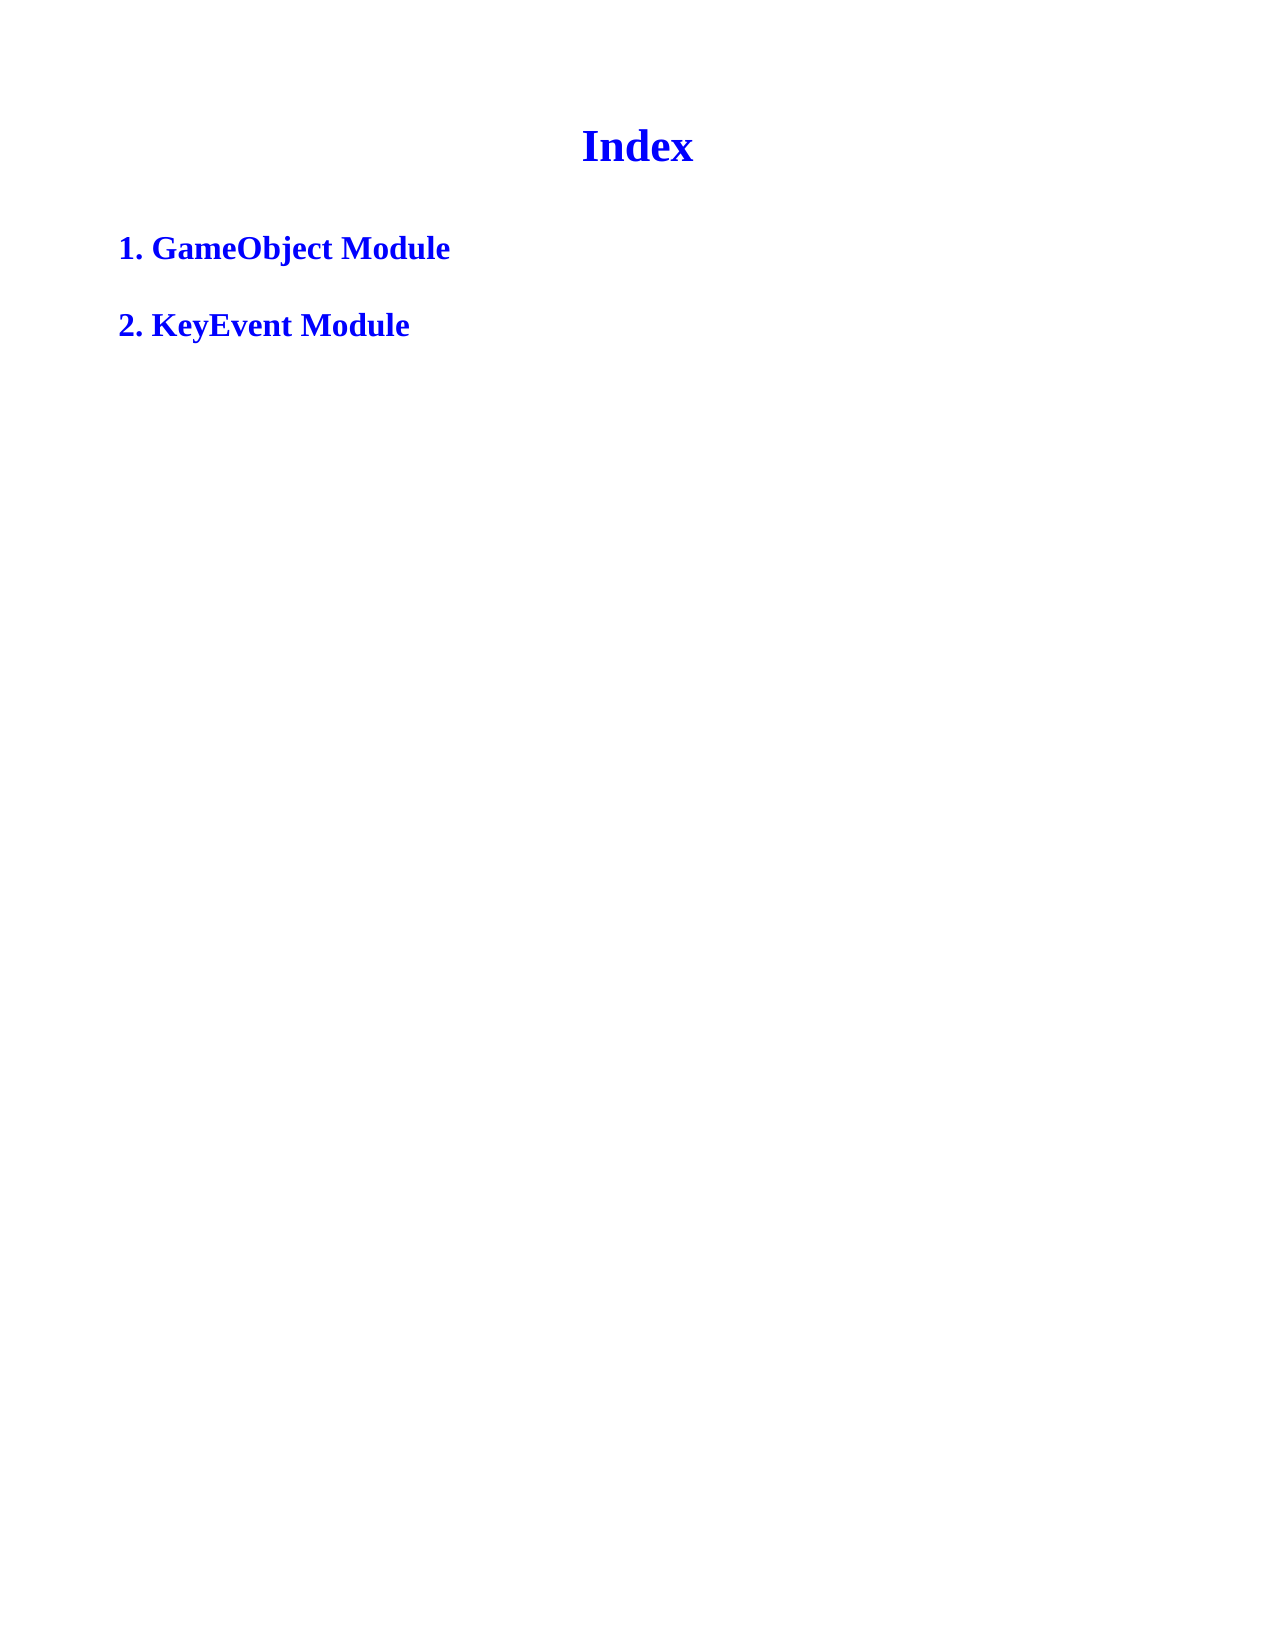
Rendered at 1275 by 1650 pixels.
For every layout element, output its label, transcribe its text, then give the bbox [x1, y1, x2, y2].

text 1. GameObject Module [118, 228, 1157, 267]
text 2. KeyEvent Module [118, 305, 1157, 343]
text Index [118, 118, 1157, 171]
